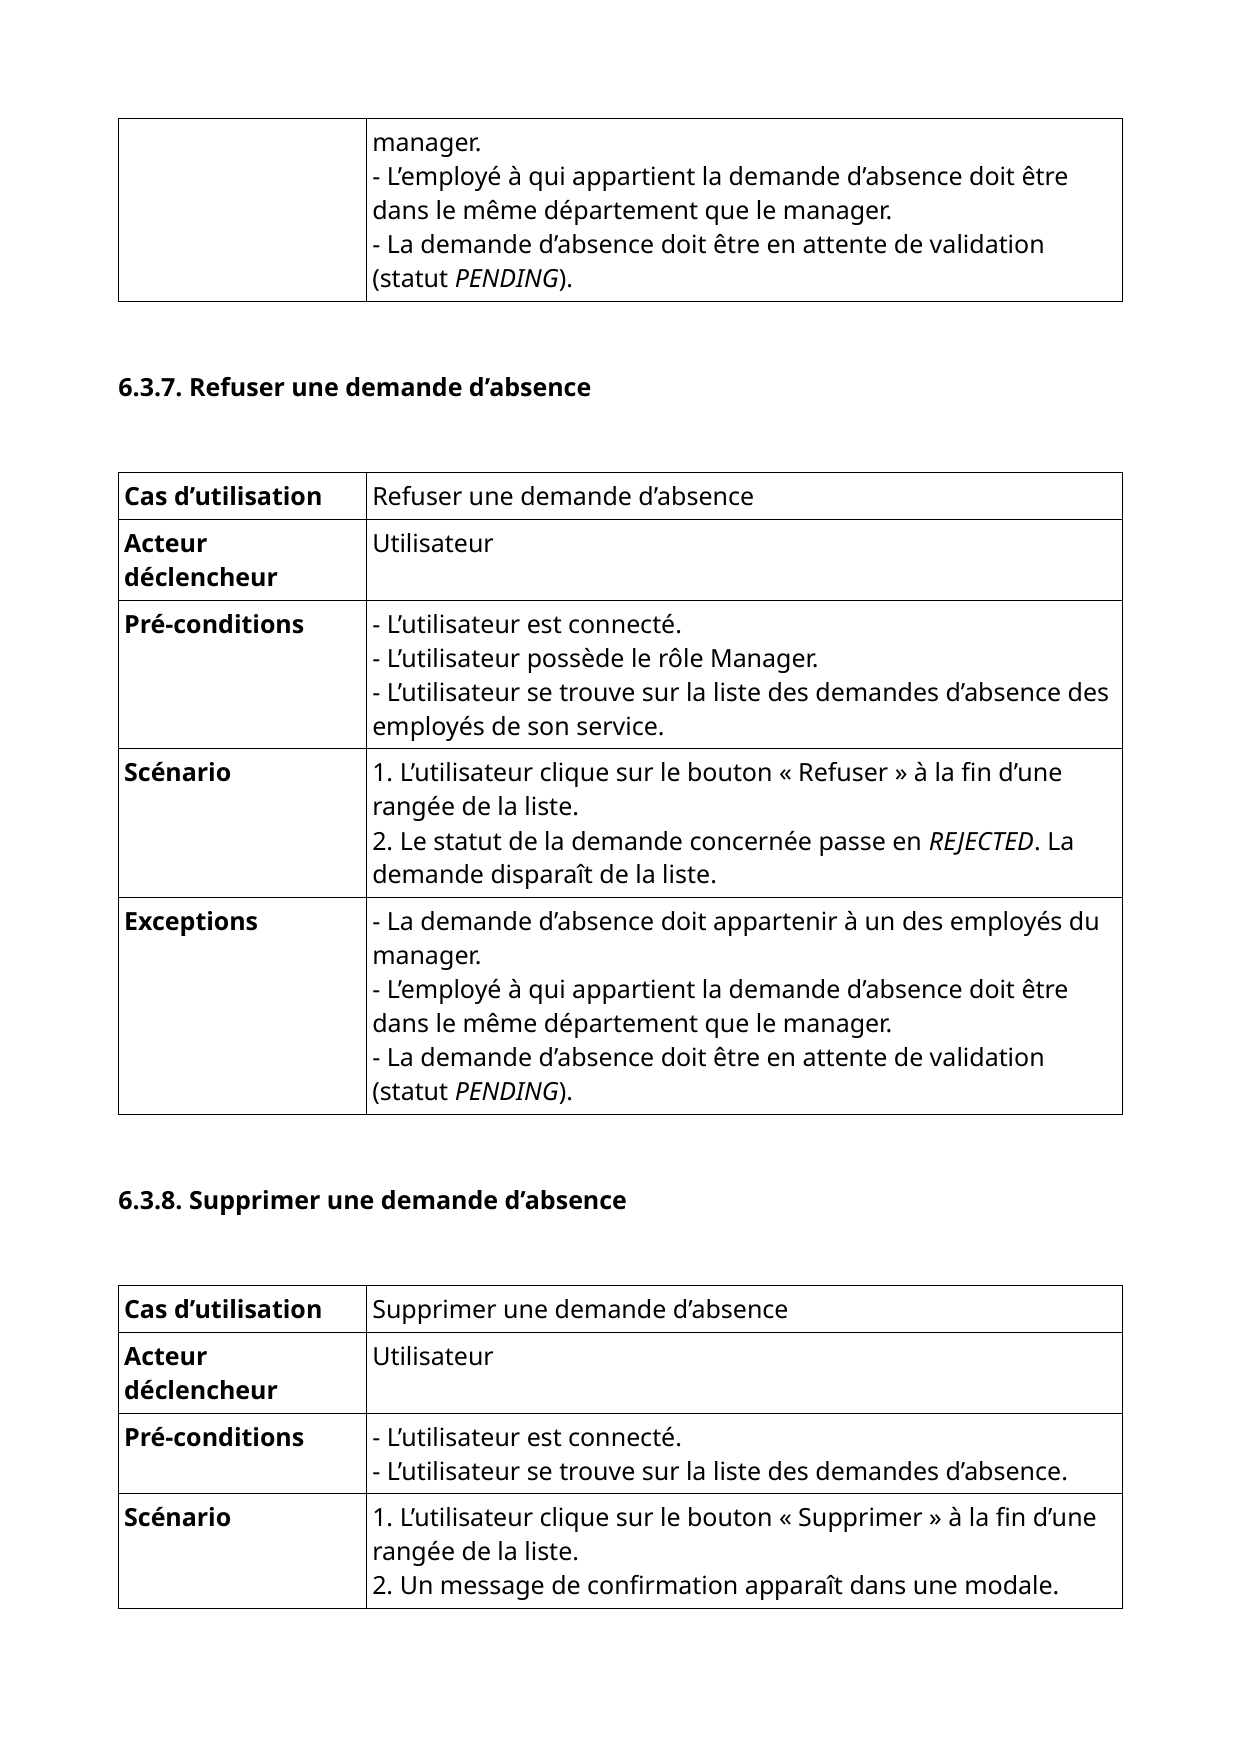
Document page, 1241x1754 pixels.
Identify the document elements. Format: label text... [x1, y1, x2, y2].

table_header Cas d’utilisation [119, 1286, 366, 1332]
table_cell Scénario [119, 1494, 366, 1608]
table_cell Utilisateur [367, 1333, 1122, 1412]
table_cell Pré-conditions [119, 601, 366, 748]
table_header Supprimer une demande d’absence [367, 1286, 1122, 1332]
text 6.3.8. Supprimer une demande d’absence [118, 1183, 1122, 1217]
table_cell Pré-conditions [119, 1414, 366, 1493]
table_cell - L’utilisateur est connecté. - L’utilisateur possède le rôle Manager. - L’utilisateur se trouve sur la liste des demandes d’absence des employés de son service. [367, 601, 1122, 748]
table_cell - La demande d’absence doit appartenir à un des employés du manager. - L’employé à qui appartient la demande d’absence doit être dans le même département que le manager. - La demande d’absence doit être en attente de validation (statut PENDING). [367, 898, 1122, 1114]
text 6.3.7. Refuser une demande d’absence [118, 370, 1122, 404]
table_cell - L’utilisateur est connecté. - L’utilisateur se trouve sur la liste des demandes d’absence. [367, 1414, 1122, 1493]
table_cell [119, 119, 366, 301]
table_header Cas d’utilisation [119, 473, 366, 519]
table_cell Scénario [119, 749, 366, 897]
table_cell 1. L’utilisateur clique sur le bouton « Refuser » à la fin d’une rangée de la liste. 2. Le statut de la demande concernée passe en REJECTED. La demande disparaît de la liste. [367, 749, 1122, 897]
table_cell 1. L’utilisateur clique sur le bouton « Supprimer » à la fin d’une rangée de la liste. 2. Un message de confirmation apparaît dans une modale. [367, 1494, 1122, 1608]
table_header Refuser une demande d’absence [367, 473, 1122, 519]
table_cell Utilisateur [367, 520, 1122, 599]
table_cell Acteur déclencheur [119, 520, 366, 599]
table_cell manager. - L’employé à qui appartient la demande d’absence doit être dans le même département que le manager. - La demande d’absence doit être en attente de validation (statut PENDING). [367, 119, 1122, 301]
table_cell Acteur déclencheur [119, 1333, 366, 1412]
table_cell Exceptions [119, 898, 366, 1114]
